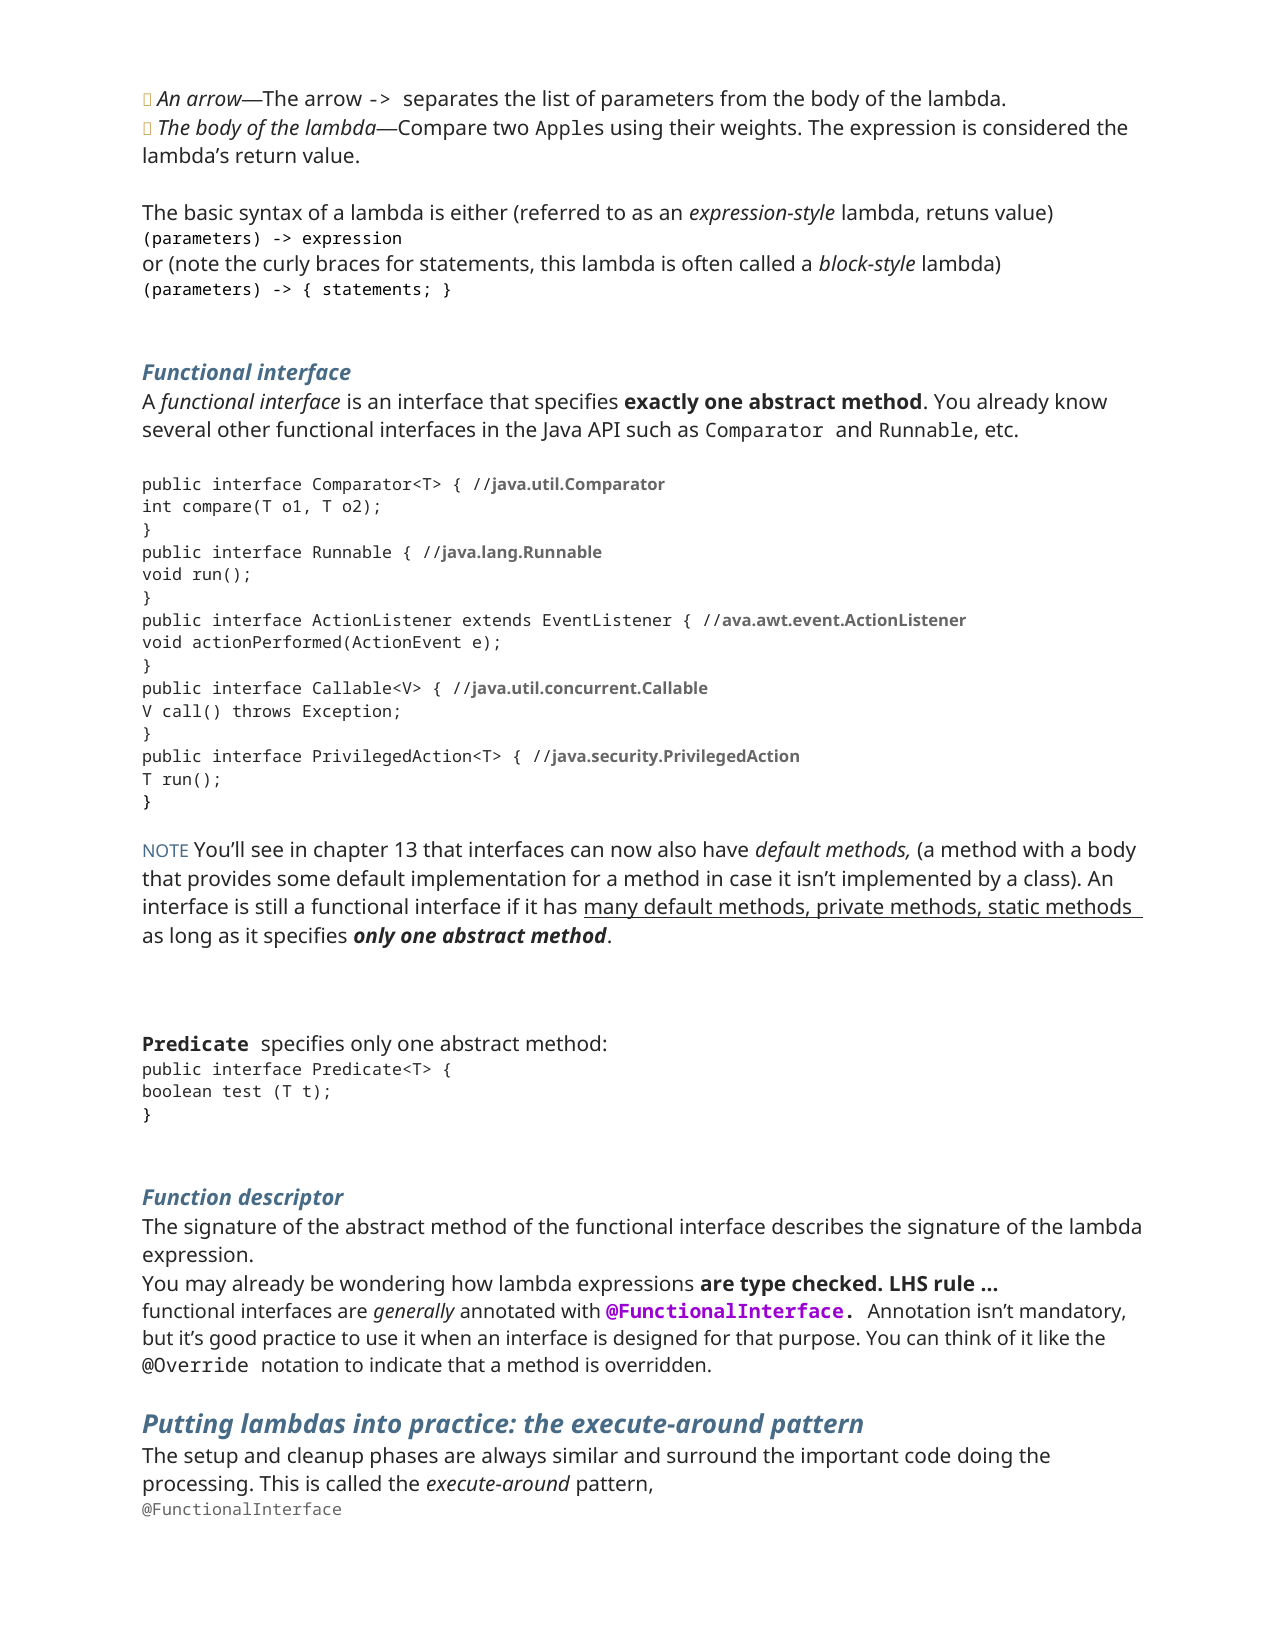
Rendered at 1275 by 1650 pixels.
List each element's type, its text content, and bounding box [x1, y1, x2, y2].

text (parameters) -> { statements; } [142, 277, 1149, 300]
text Function descriptor [142, 1182, 1149, 1212]
text (parameters) -> expression [142, 226, 1149, 249]
text Predicate specifies only one abstract method: [142, 1029, 1149, 1057]
text } [142, 654, 1149, 677]
text void actionPerformed(ActionEvent e); [142, 631, 1149, 654]
text public interface Predicate<T> { [142, 1057, 1149, 1080]
text The signature of the abstract method of the functional interface describes the signature of the lambda expression. [142, 1212, 1149, 1269]
text public interface PrivilegedAction<T> { //java.security.PrivilegedAction [142, 745, 1149, 767]
text A functional interface is an interface that specifies exactly one abstract method. You already know several other functional interfaces in the Java API such as Comparator and Runnable, etc. [142, 387, 1149, 444]
text You may already be wondering how lambda expressions are type checked. LHS rule ... [142, 1269, 1149, 1297]
text boolean test (T t); [142, 1080, 1149, 1103]
text public interface Callable<V> { //java.util.concurrent.Callable [142, 677, 1149, 699]
text } [142, 518, 1149, 540]
text The setup and cleanup phases are always similar and surround the important code doing the [142, 1441, 1149, 1469]
text or (note the curly braces for statements, this lambda is often called a block-style lambda) [142, 249, 1149, 277]
text } [142, 790, 1149, 813]
text T run(); [142, 767, 1149, 790]
text public interface Runnable { //java.lang.Runnable [142, 540, 1149, 563]
text Putting lambdas into practice: the execute-around pattern [142, 1405, 1149, 1441]
text @FunctionalInterface [142, 1498, 1149, 1520]
text  The body of the lambda—Compare two Apples using their weights. The expression is considered the lambda’s return value. [142, 113, 1149, 169]
text int compare(T o1, T o2); [142, 495, 1149, 518]
text public interface ActionListener extends EventListener { //ava.awt.event.ActionListener [142, 608, 1149, 631]
text } [142, 586, 1149, 608]
text public interface Comparator<T> { //java.util.Comparator [142, 472, 1149, 495]
text } [142, 722, 1149, 745]
text NOTE You’ll see in chapter 13 that interfaces can now also have default methods, (a method with a body that provides some default implementation for a method in case it isn’t implemented by a class). An interface is still a functional interface if it has many default methods, private methods, static methods as long as it specifies only one abstract method. [142, 836, 1149, 949]
text The basic syntax of a lambda is either (referred to as an expression-style lambda, retuns value) [142, 198, 1149, 226]
text void run(); [142, 563, 1149, 586]
text Functional interface [142, 357, 1149, 387]
text } [142, 1103, 1149, 1125]
text  An arrow—The arrow -> separates the list of parameters from the body of the lambda. [142, 84, 1149, 113]
text processing. This is called the execute-around pattern, [142, 1469, 1149, 1498]
text V call() throws Exception; [142, 699, 1149, 722]
text functional interfaces are generally annotated with @FunctionalInterface. Annotation isn’t mandatory, but it’s good practice to use it when an interface is designed for that purpose. You can think of it like the @Override notation to indicate that a method is overridden. [142, 1297, 1149, 1378]
